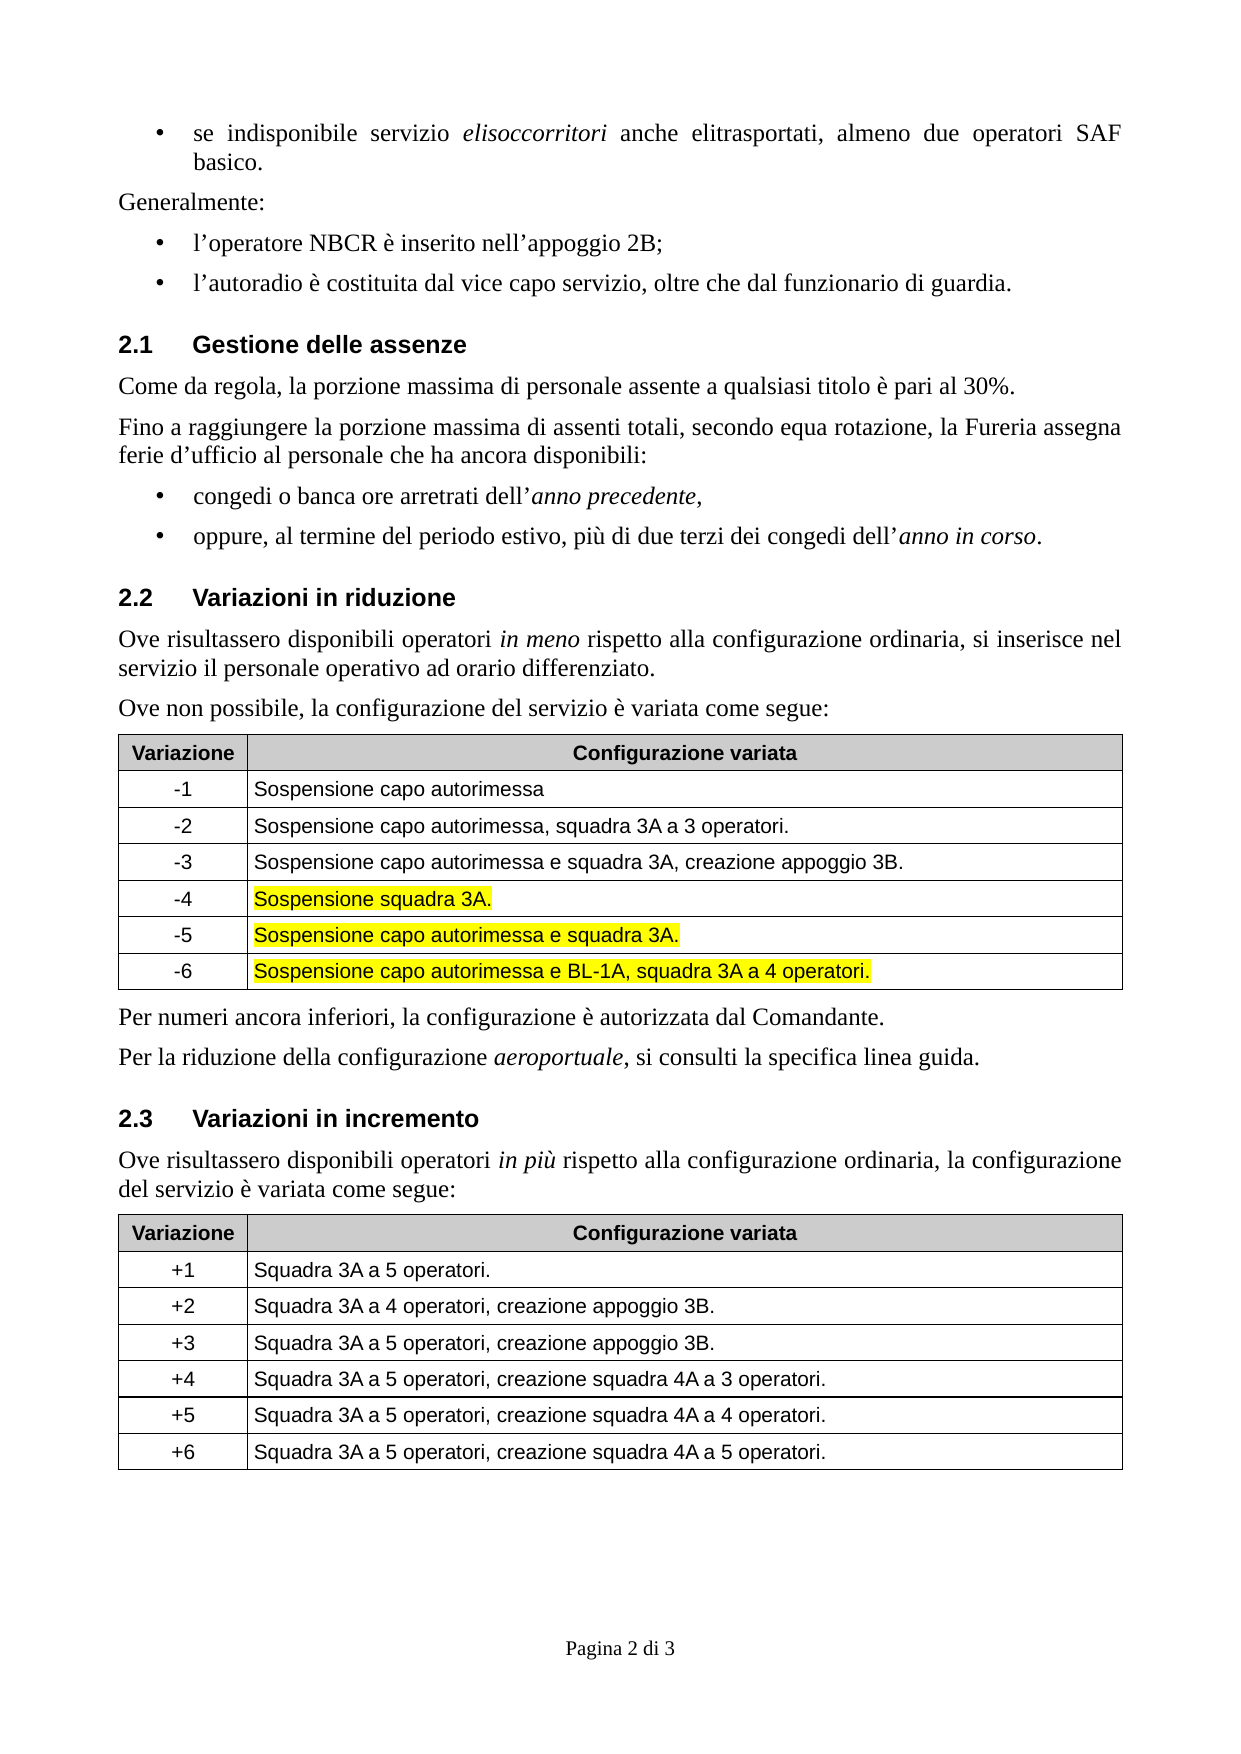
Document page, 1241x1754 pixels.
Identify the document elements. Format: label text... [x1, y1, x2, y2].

table_cell Sospensione capo autorimessa e squadra 3A, creazione appoggio 3B. [248, 844, 1122, 879]
table_header Configurazione variata [248, 735, 1122, 770]
table_cell +1 [119, 1252, 247, 1287]
table_cell Squadra 3A a 4 operatori, creazione appoggio 3B. [248, 1288, 1122, 1323]
table_cell -3 [119, 844, 247, 879]
text Ove risultassero disponibili operatori in più rispetto alla configurazione ordinaria, la configurazione del servizio è variata come segue: [118, 1145, 1122, 1202]
table_cell +6 [119, 1434, 247, 1469]
table_header Variazione [119, 1215, 247, 1251]
table_cell +2 [119, 1288, 247, 1323]
table_cell Sospensione squadra 3A. [248, 881, 1122, 916]
table_cell -4 [119, 881, 247, 916]
text Fino a raggiungere la porzione massima di assenti totali, secondo equa rotazione, la Fureria assegna ferie d’ufficio al personale che ha ancora disponibili: [118, 412, 1122, 469]
table_cell +4 [119, 1361, 247, 1396]
table_cell -5 [119, 917, 247, 952]
list oppure, al termine del periodo estivo, più di due terzi dei congedi dell’anno in corso. [156, 521, 1122, 550]
list congedi o banca ore arretrati dell’anno precedente, [156, 481, 1122, 509]
table_header Variazione [119, 735, 247, 770]
text Ove risultassero disponibili operatori in meno rispetto alla configurazione ordinaria, si inserisce nel servizio il personale operativo ad orario differenziato. [118, 624, 1122, 681]
table_header Configurazione variata [248, 1215, 1122, 1251]
table_cell +3 [119, 1325, 247, 1360]
table_cell -1 [119, 771, 247, 807]
text Per la riduzione della configurazione aeroportuale, si consulti la specifica linea guida. [118, 1042, 1122, 1071]
table_cell Squadra 3A a 5 operatori, creazione squadra 4A a 5 operatori. [248, 1434, 1122, 1469]
table_cell Sospensione capo autorimessa [248, 771, 1122, 807]
table_cell -6 [119, 954, 247, 989]
table_cell Sospensione capo autorimessa e BL-1A, squadra 3A a 4 operatori. [248, 954, 1122, 989]
table_cell Sospensione capo autorimessa e squadra 3A. [248, 917, 1122, 952]
table_cell Squadra 3A a 5 operatori, creazione appoggio 3B. [248, 1325, 1122, 1360]
subtitle Variazioni in incremento [118, 1104, 1122, 1132]
table_cell Squadra 3A a 5 operatori. [248, 1252, 1122, 1287]
text Generalmente: [118, 187, 1122, 216]
table_cell -2 [119, 808, 247, 843]
table_cell Squadra 3A a 5 operatori, creazione squadra 4A a 3 operatori. [248, 1361, 1122, 1396]
table_cell Sospensione capo autorimessa, squadra 3A a 3 operatori. [248, 808, 1122, 843]
text Per numeri ancora inferiori, la configurazione è autorizzata dal Comandante. [118, 1002, 1122, 1031]
text Come da regola, la porzione massima di personale assente a qualsiasi titolo è pari al 30%. [118, 371, 1122, 400]
list l’autoradio è costituita dal vice capo servizio, oltre che dal funzionario di guardia. [156, 268, 1122, 297]
list se indisponibile servizio elisoccorritori anche elitrasportati, almeno due operatori SAF basico. [156, 118, 1122, 176]
table_cell +5 [119, 1398, 247, 1433]
table_cell Squadra 3A a 5 operatori, creazione squadra 4A a 4 operatori. [248, 1398, 1122, 1433]
list l’operatore NBCR è inserito nell’appoggio 2B; [156, 228, 1122, 257]
subtitle Gestione delle assenze [118, 330, 1122, 358]
text Ove non possibile, la configurazione del servizio è variata come segue: [118, 693, 1122, 722]
subtitle Variazioni in riduzione [118, 583, 1122, 611]
